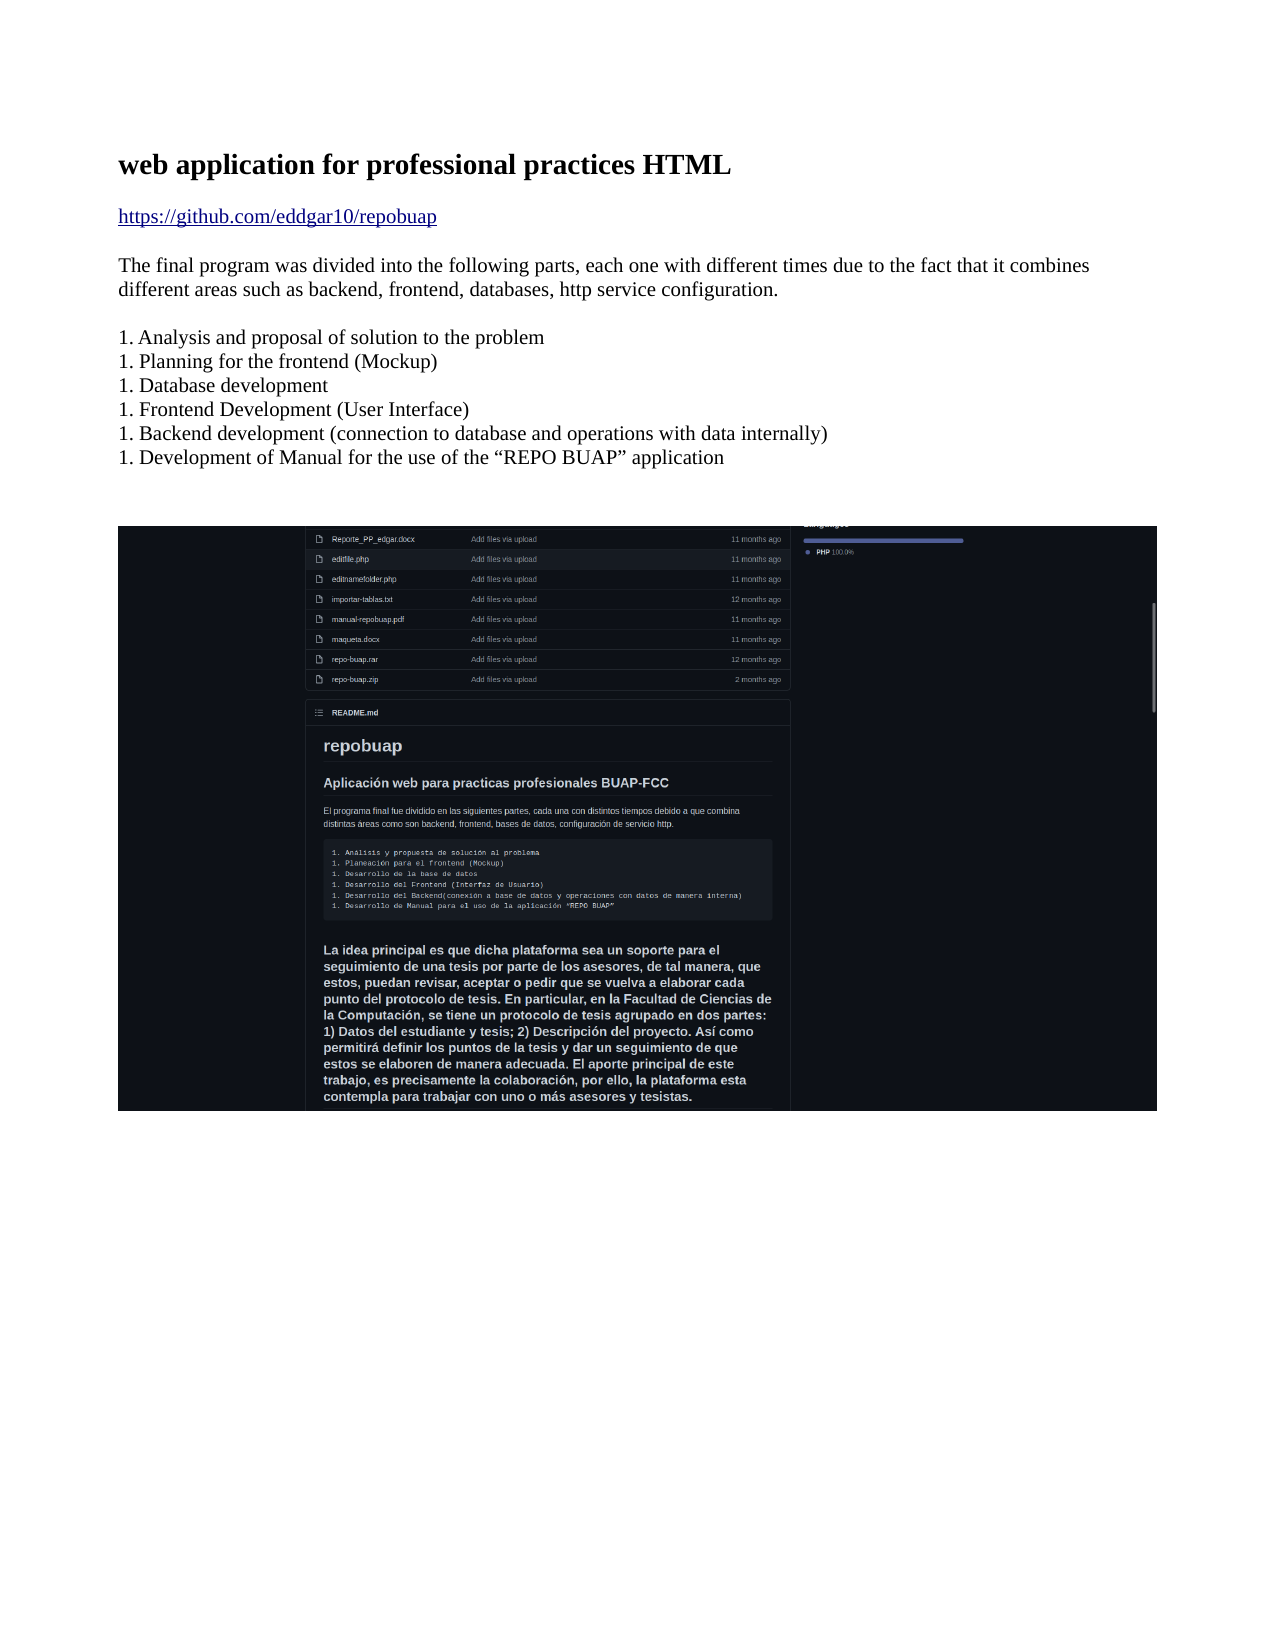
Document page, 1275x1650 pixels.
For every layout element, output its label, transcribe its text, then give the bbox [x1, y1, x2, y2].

text web application for professional practices HTML [118, 147, 1157, 180]
text The final program was divided into the following parts, each one with different times due to the fact that it combines different areas such as backend, frontend, databases, http service configuration. [118, 253, 1157, 301]
text 1. Analysis and proposal of solution to the problem [118, 325, 1157, 349]
text 1. Development of Manual for the use of the “REPO BUAP” application [118, 445, 1157, 469]
text 1. Backend development (connection to database and operations with data internally) [118, 421, 1157, 445]
text 1. Database development [118, 373, 1157, 397]
text 1. Frontend Development (User Interface) [118, 397, 1157, 421]
text https://github.com/eddgar10/repobuap [118, 204, 1157, 228]
picture [118, 526, 1157, 1111]
text 1. Planning for the frontend (Mockup) [118, 349, 1157, 373]
